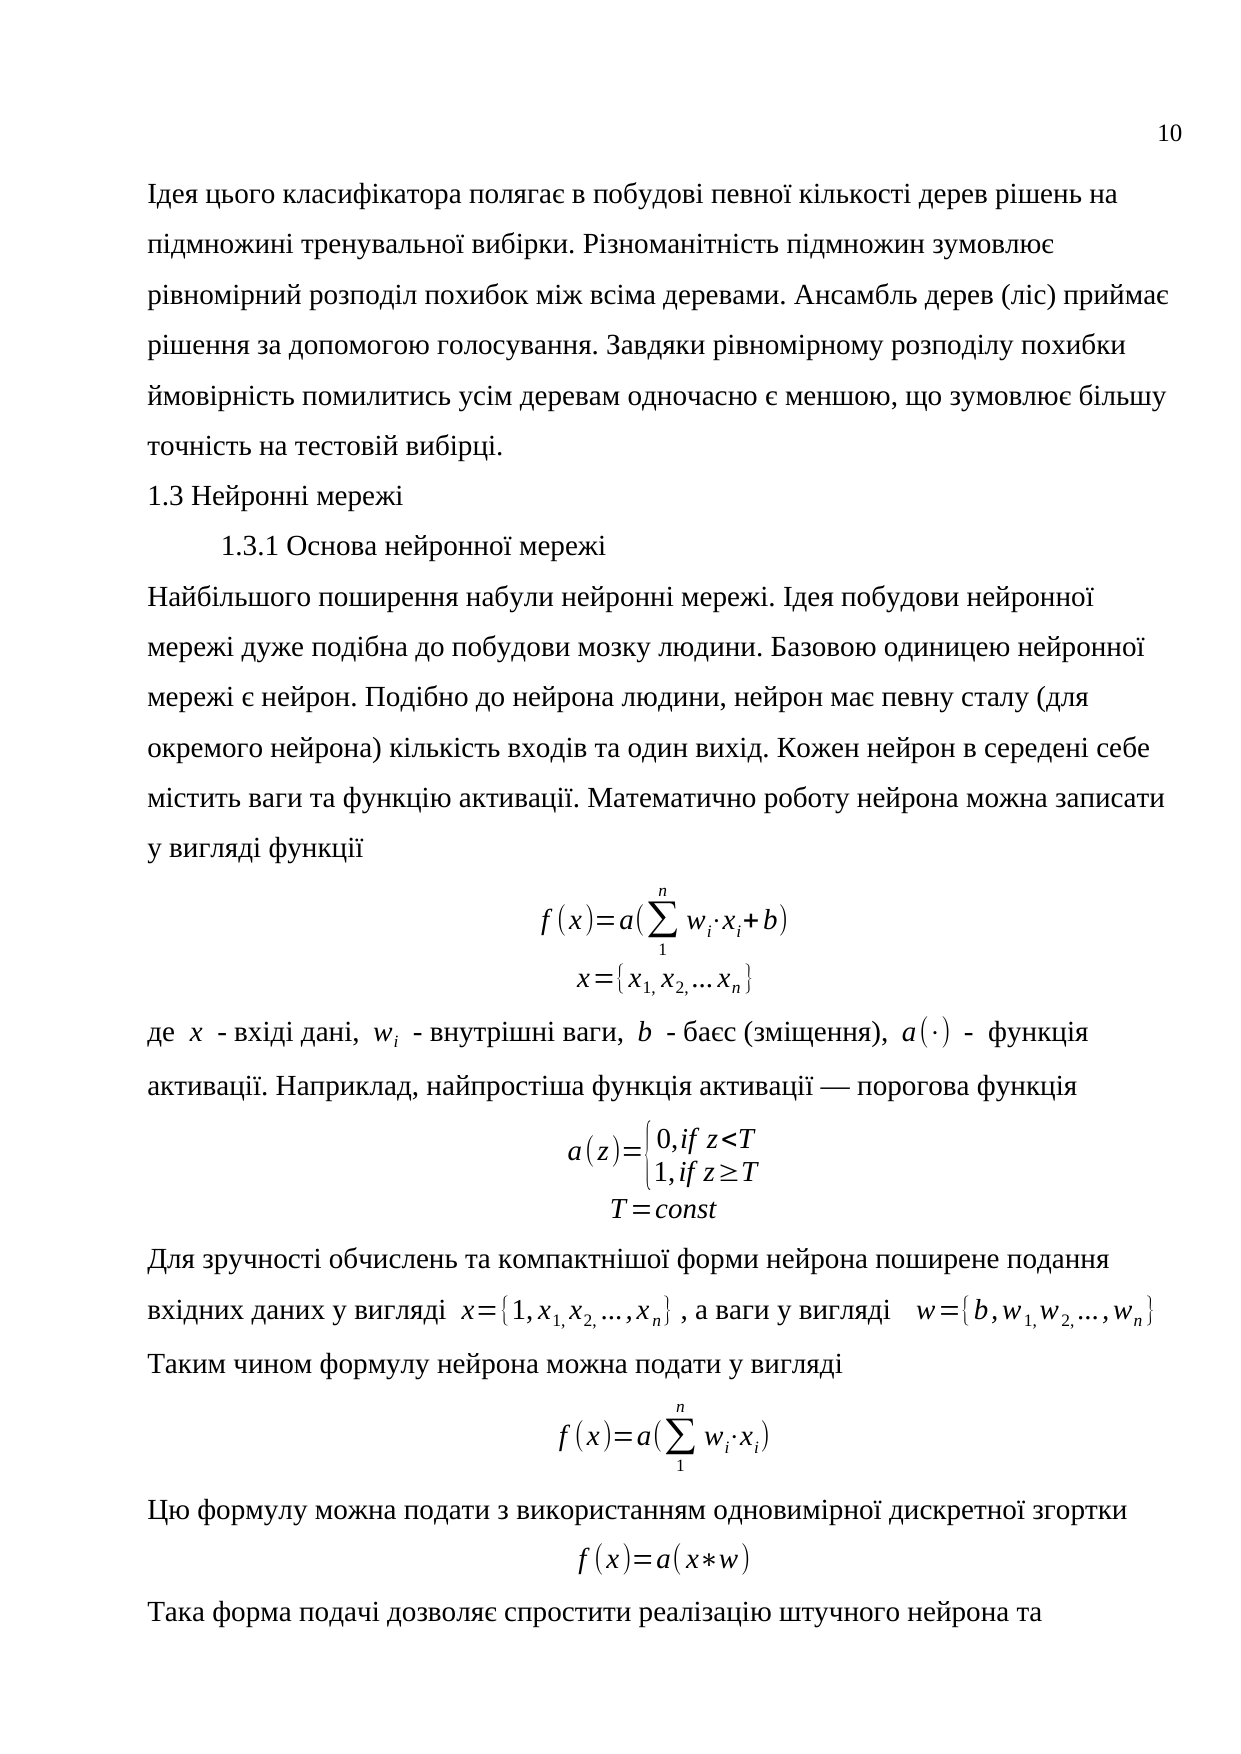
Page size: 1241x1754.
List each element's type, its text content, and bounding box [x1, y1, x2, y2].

text де - вхіді дані, - внутрішні ваги, - баєс (зміщення), - функція активації. Наприклад, найпростіша функція активації — порогова функція [147, 1014, 1182, 1102]
text Ідея цього класифікатора полягає в побудові певної кількості дерев рішень на підмножині тренувальної вибірки. Різноманітність підмножин зумовлює рівномірний розподіл похибок між всіма деревами. Ансамбль дерев (ліс) приймає рішення за допомогою голосування. Завдяки рівномірному розподілу похибки ймовірність помилитись усім деревам одночасно є меншою, що зумовлює більшу точність на тестовій вибірці. [147, 176, 1182, 461]
subtitle 1.3 Нейронні мережі [147, 478, 1182, 512]
subtitle 1.3.1 Основа нейронної мережі [147, 528, 1182, 562]
text Таким чином формулу нейрона можна подати у вигляді [147, 1346, 1182, 1380]
text Найбільшого поширення набули нейронні мережі. Ідея побудови нейронної мережі дуже подібна до побудови мозку людини. Базовою одиницею нейронної мережі є нейрон. Подібно до нейрона людини, нейрон має певну сталу (для окремого нейрона) кількість входів та один вихід. Кожен нейрон в середені себе містить ваги та функцію активації. Математично роботу нейрона можна записати у вигляді функції [147, 579, 1182, 864]
text Цю формулу можна подати з використанням одновимірної дискретної згортки [147, 1492, 1182, 1526]
text Така форма подачі дозволяє спростити реалізацію штучного нейрона та [147, 1594, 1182, 1627]
text Для зручності обчислень та компактнішої форми нейрона поширене подання вхідних даних у вигляді , а ваги у вигляді [147, 1241, 1182, 1330]
